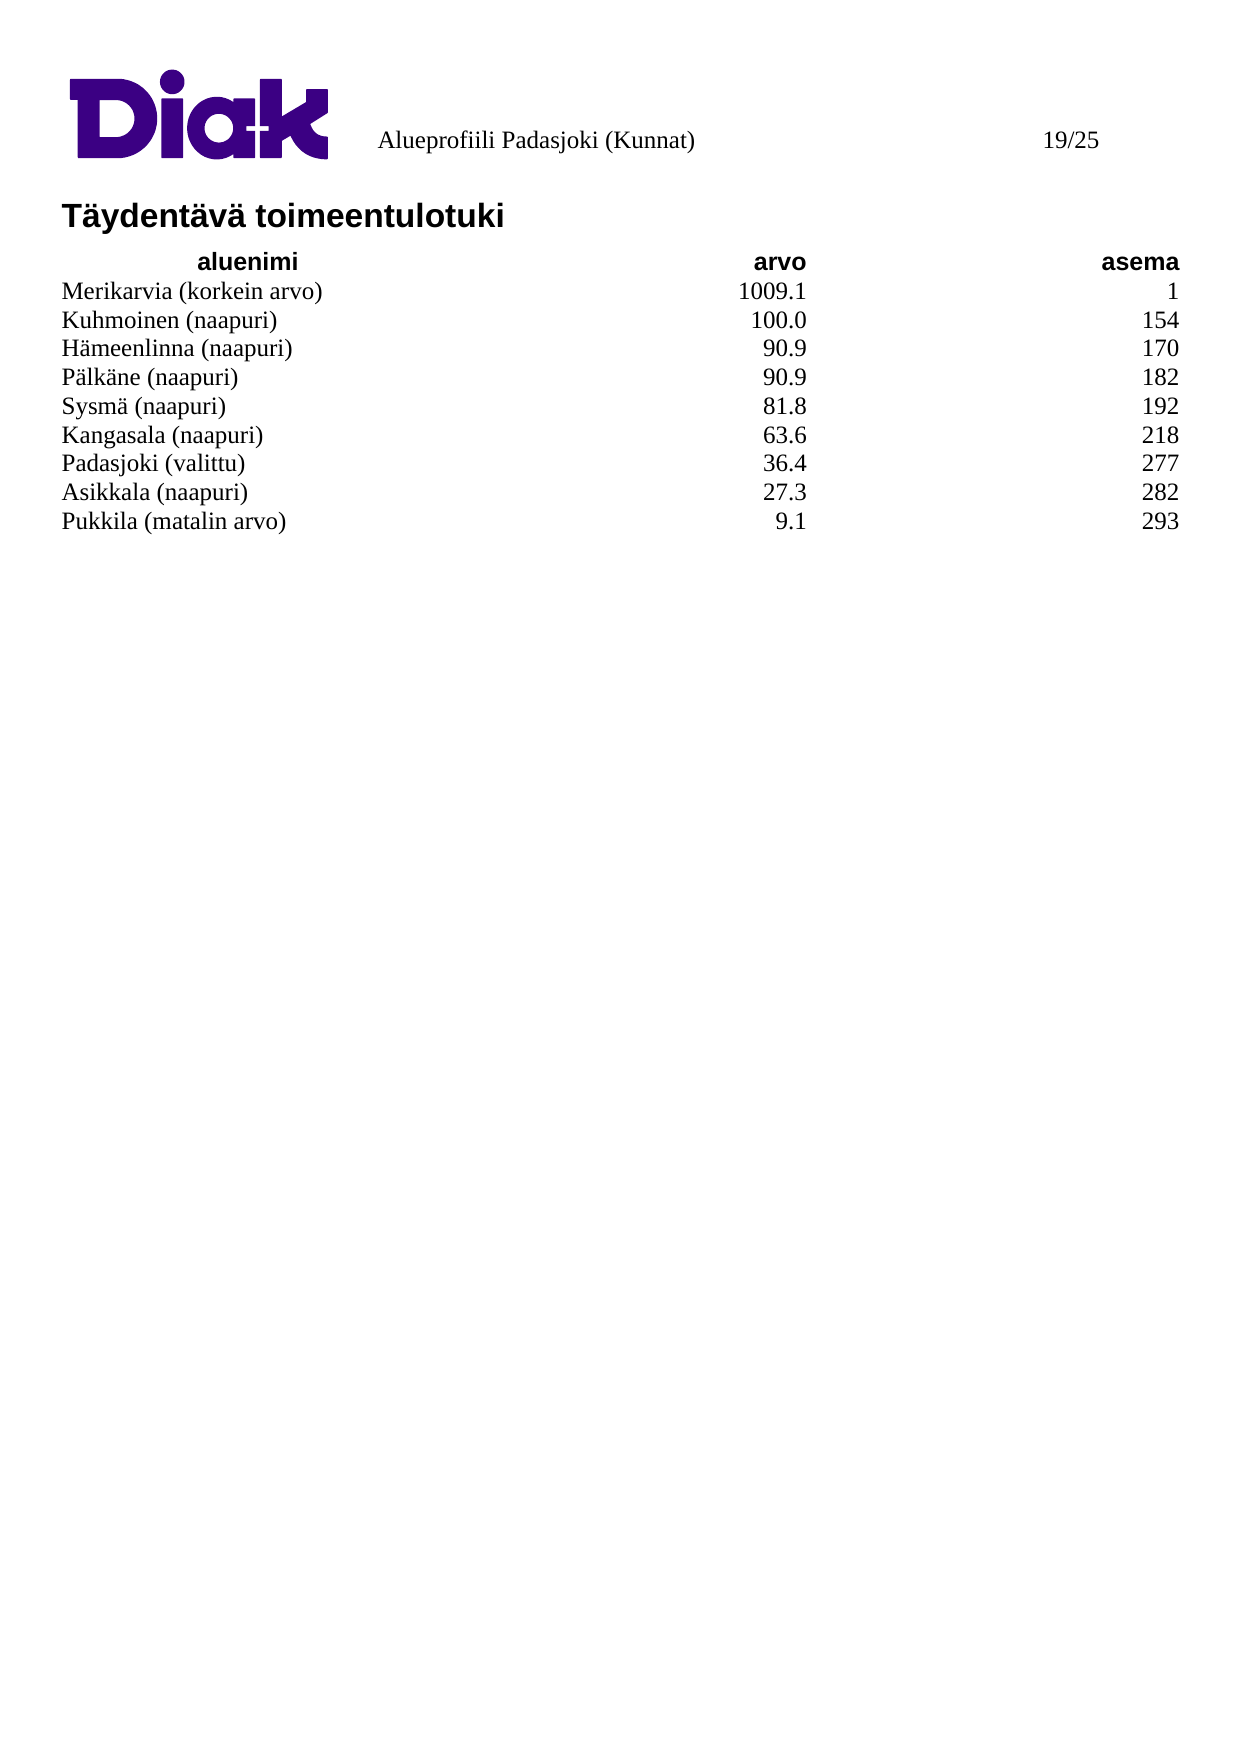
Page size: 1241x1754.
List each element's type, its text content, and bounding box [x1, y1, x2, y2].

table_header arvo [434, 247, 806, 276]
table_cell 293 [806, 506, 1179, 535]
table_cell 9.1 [434, 506, 806, 535]
table_cell 36.4 [434, 449, 806, 477]
table_cell Pukkila (matalin arvo) [61, 506, 434, 535]
table_cell 282 [806, 477, 1179, 506]
table_cell 81.8 [434, 391, 806, 420]
table_cell Asikkala (naapuri) [61, 477, 434, 506]
table_cell 192 [806, 391, 1179, 420]
table_cell 27.3 [434, 477, 806, 506]
table_cell Pälkäne (naapuri) [61, 362, 434, 391]
table_cell 182 [806, 362, 1179, 391]
table_cell Hämeenlinna (naapuri) [61, 334, 434, 362]
table_cell Merikarvia (korkein arvo) [61, 276, 434, 305]
table_cell Sysmä (naapuri) [61, 391, 434, 420]
table_cell 1009.1 [434, 276, 806, 305]
table_cell 63.6 [434, 420, 806, 448]
table_cell 90.9 [434, 362, 806, 391]
table_cell 170 [806, 334, 1179, 362]
table_cell 100.0 [434, 305, 806, 333]
table_cell Padasjoki (valittu) [61, 449, 434, 477]
table_cell 277 [806, 449, 1179, 477]
table_header asema [806, 247, 1179, 276]
table_cell Kuhmoinen (naapuri) [61, 305, 434, 333]
subtitle Täydentävä toimeentulotuki [61, 196, 1179, 235]
table_cell 90.9 [434, 334, 806, 362]
table_cell 218 [806, 420, 1179, 448]
table_cell 154 [806, 305, 1179, 333]
table_header aluenimi [61, 247, 434, 276]
table_cell Kangasala (naapuri) [61, 420, 434, 448]
table_cell 1 [806, 276, 1179, 305]
